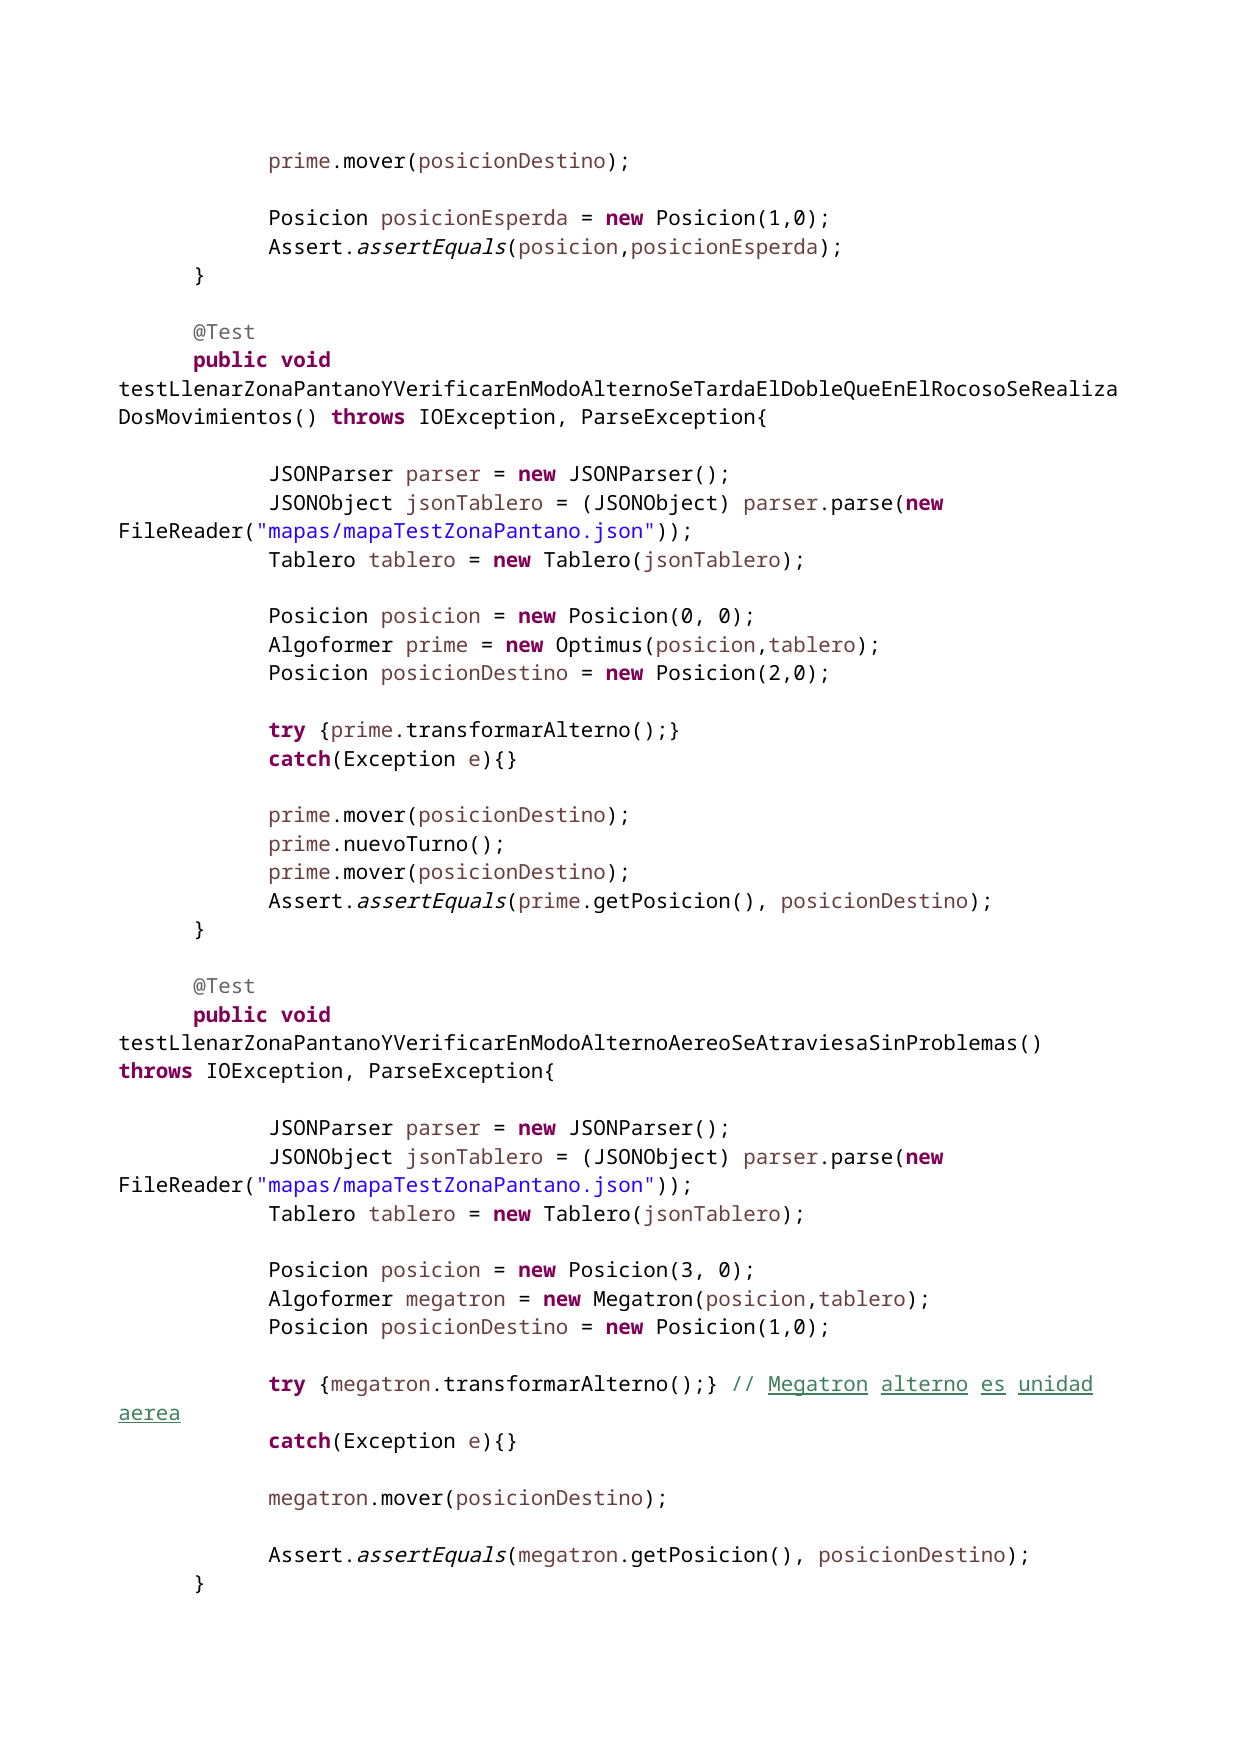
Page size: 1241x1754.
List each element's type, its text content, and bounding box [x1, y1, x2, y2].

text Tablero tablero = new Tablero(jsonTablero); [118, 1199, 1122, 1227]
text JSONObject jsonTablero = (JSONObject) parser.parse(new FileReader("mapas/mapaTestZonaPantano.json")); [118, 1142, 1122, 1199]
text catch(Exception e){} [118, 744, 1122, 772]
text public void testLlenarZonaPantanoYVerificarEnModoAlternoSeTardaElDobleQueEnElRocosoSeRealizaDosMovimientos() throws IOException, ParseException{ [118, 346, 1122, 431]
text @Test [118, 317, 1122, 346]
text prime.mover(posicionDestino); [118, 147, 1122, 175]
text JSONParser parser = new JSONParser(); [118, 459, 1122, 488]
text megatron.mover(posicionDestino); [118, 1483, 1122, 1512]
text Algoformer prime = new Optimus(posicion,tablero); [118, 630, 1122, 658]
text JSONParser parser = new JSONParser(); [118, 1113, 1122, 1142]
text } [118, 914, 1122, 943]
text prime.mover(posicionDestino); [118, 857, 1122, 886]
text try {prime.transformarAlterno();} [118, 715, 1122, 744]
text Posicion posicion = new Posicion(3, 0); [118, 1256, 1122, 1284]
text try {megatron.transformarAlterno();} // Megatron alterno es unidad aerea [118, 1369, 1122, 1426]
text prime.nuevoTurno(); [118, 829, 1122, 857]
text Algoformer megatron = new Megatron(posicion,tablero); [118, 1284, 1122, 1312]
text JSONObject jsonTablero = (JSONObject) parser.parse(new FileReader("mapas/mapaTestZonaPantano.json")); [118, 488, 1122, 545]
text public void testLlenarZonaPantanoYVerificarEnModoAlternoAereoSeAtraviesaSinProblemas() throws IOException, ParseException{ [118, 1000, 1122, 1085]
text catch(Exception e){} [118, 1426, 1122, 1455]
text Posicion posicionDestino = new Posicion(2,0); [118, 658, 1122, 687]
text Tablero tablero = new Tablero(jsonTablero); [118, 545, 1122, 573]
text } [118, 1568, 1122, 1597]
text prime.mover(posicionDestino); [118, 801, 1122, 829]
text @Test [118, 971, 1122, 1000]
text Assert.assertEquals(posicion,posicionEsperda); [118, 232, 1122, 260]
text Assert.assertEquals(megatron.getPosicion(), posicionDestino); [118, 1540, 1122, 1568]
text Posicion posicionEsperda = new Posicion(1,0); [118, 203, 1122, 232]
text } [118, 260, 1122, 289]
text Posicion posicionDestino = new Posicion(1,0); [118, 1312, 1122, 1341]
text Posicion posicion = new Posicion(0, 0); [118, 602, 1122, 630]
text Assert.assertEquals(prime.getPosicion(), posicionDestino); [118, 886, 1122, 914]
